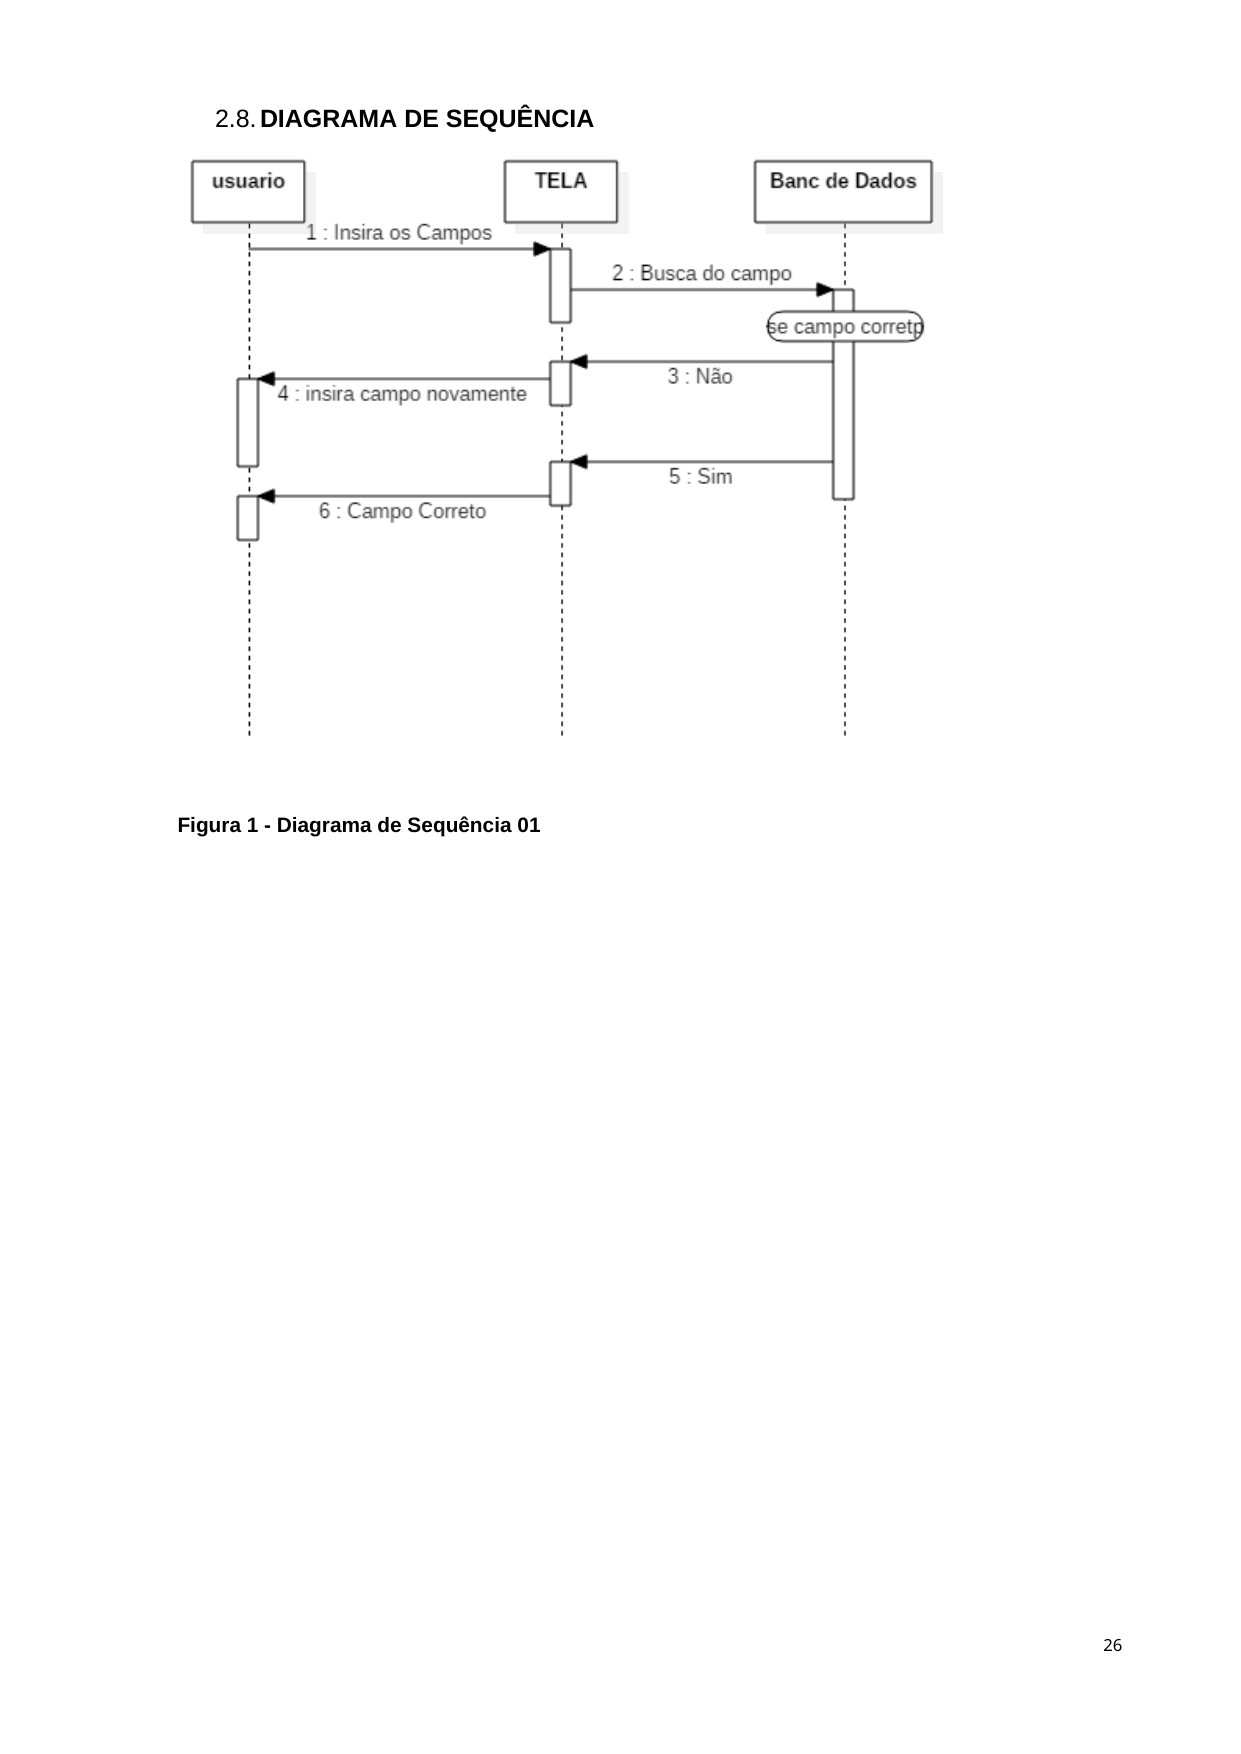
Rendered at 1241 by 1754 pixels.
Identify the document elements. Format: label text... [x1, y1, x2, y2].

list DIAGRAMA DE SEQUÊNCIA [215, 104, 1122, 132]
text Figura 1 - Diagrama de Sequência 01 [177, 812, 1122, 836]
